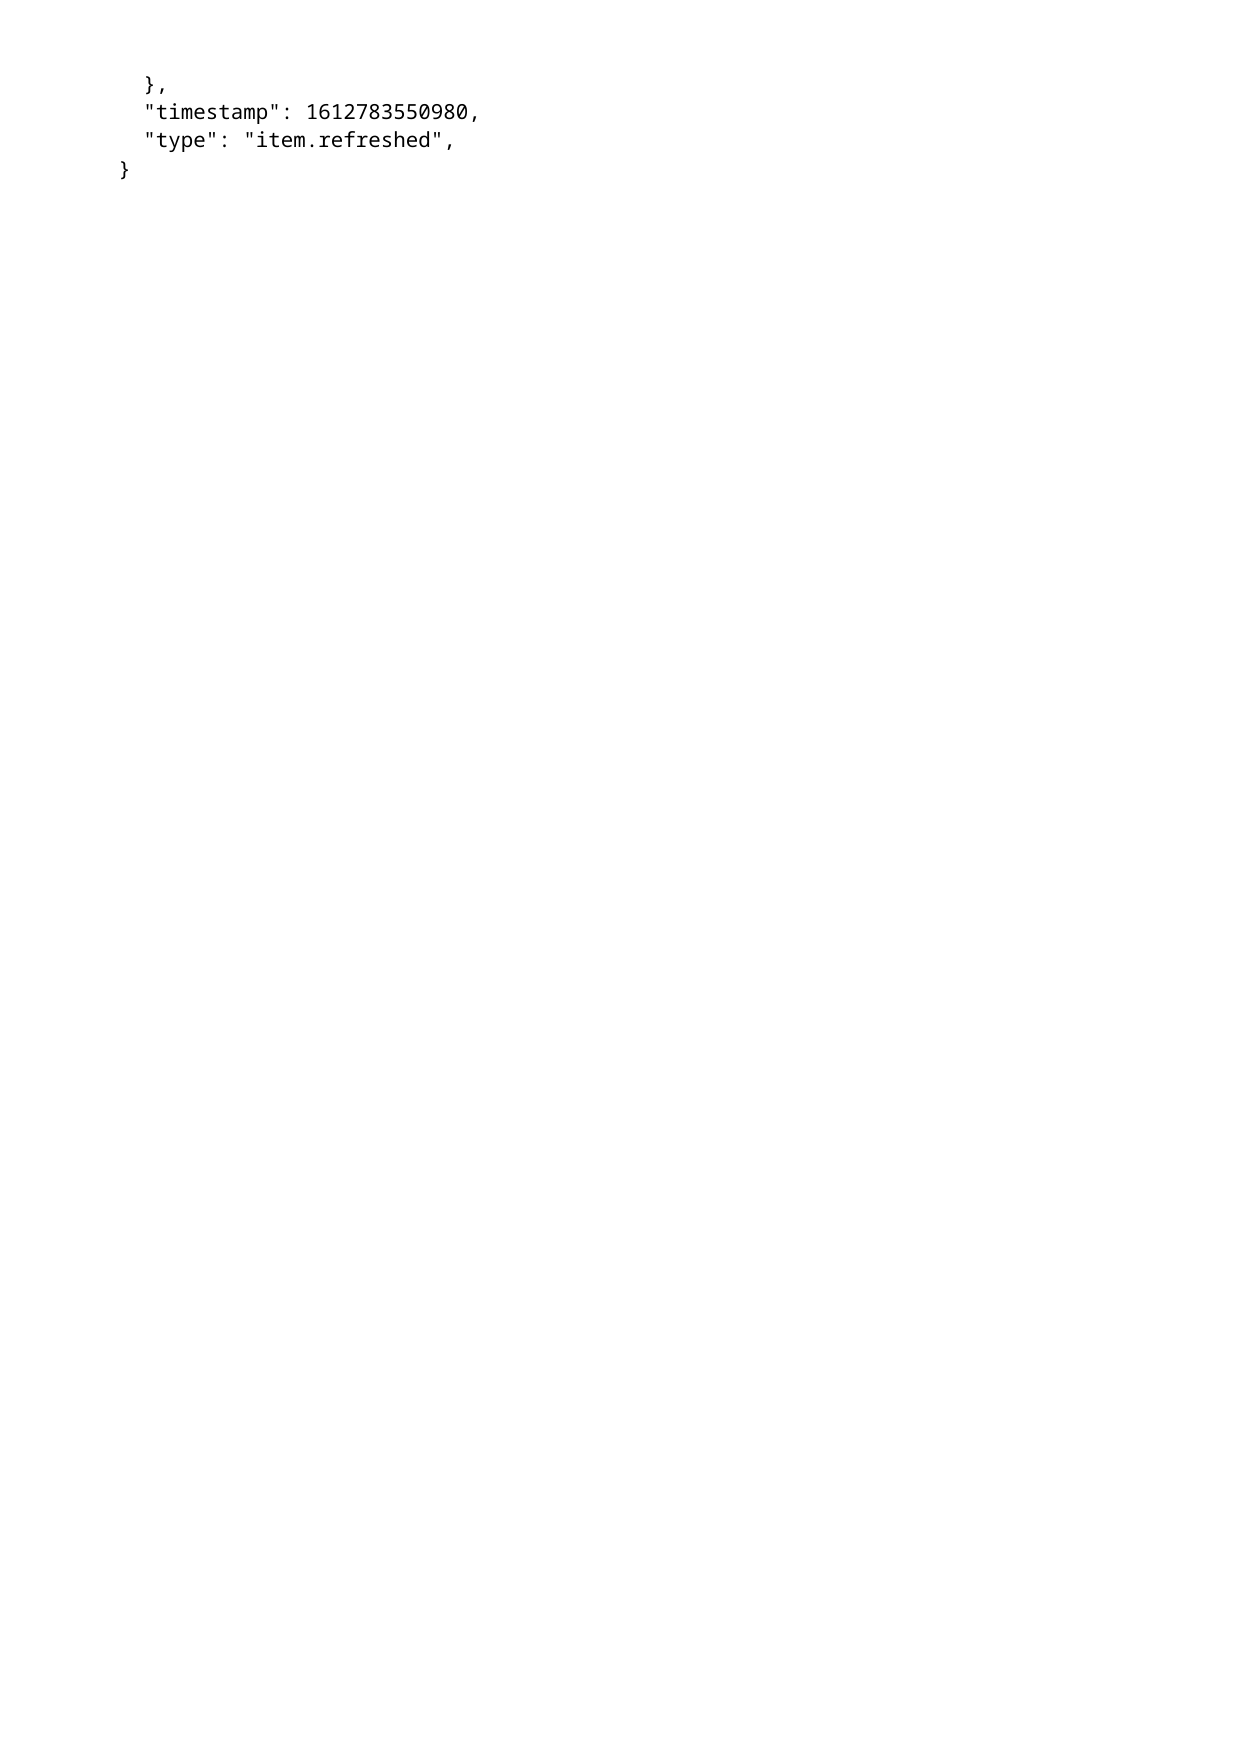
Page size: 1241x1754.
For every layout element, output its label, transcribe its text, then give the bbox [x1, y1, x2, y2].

text }, [118, 69, 1122, 97]
text "type": "item.refreshed", [118, 126, 1122, 154]
text } [118, 154, 1122, 182]
text "timestamp": 1612783550980, [118, 97, 1122, 126]
